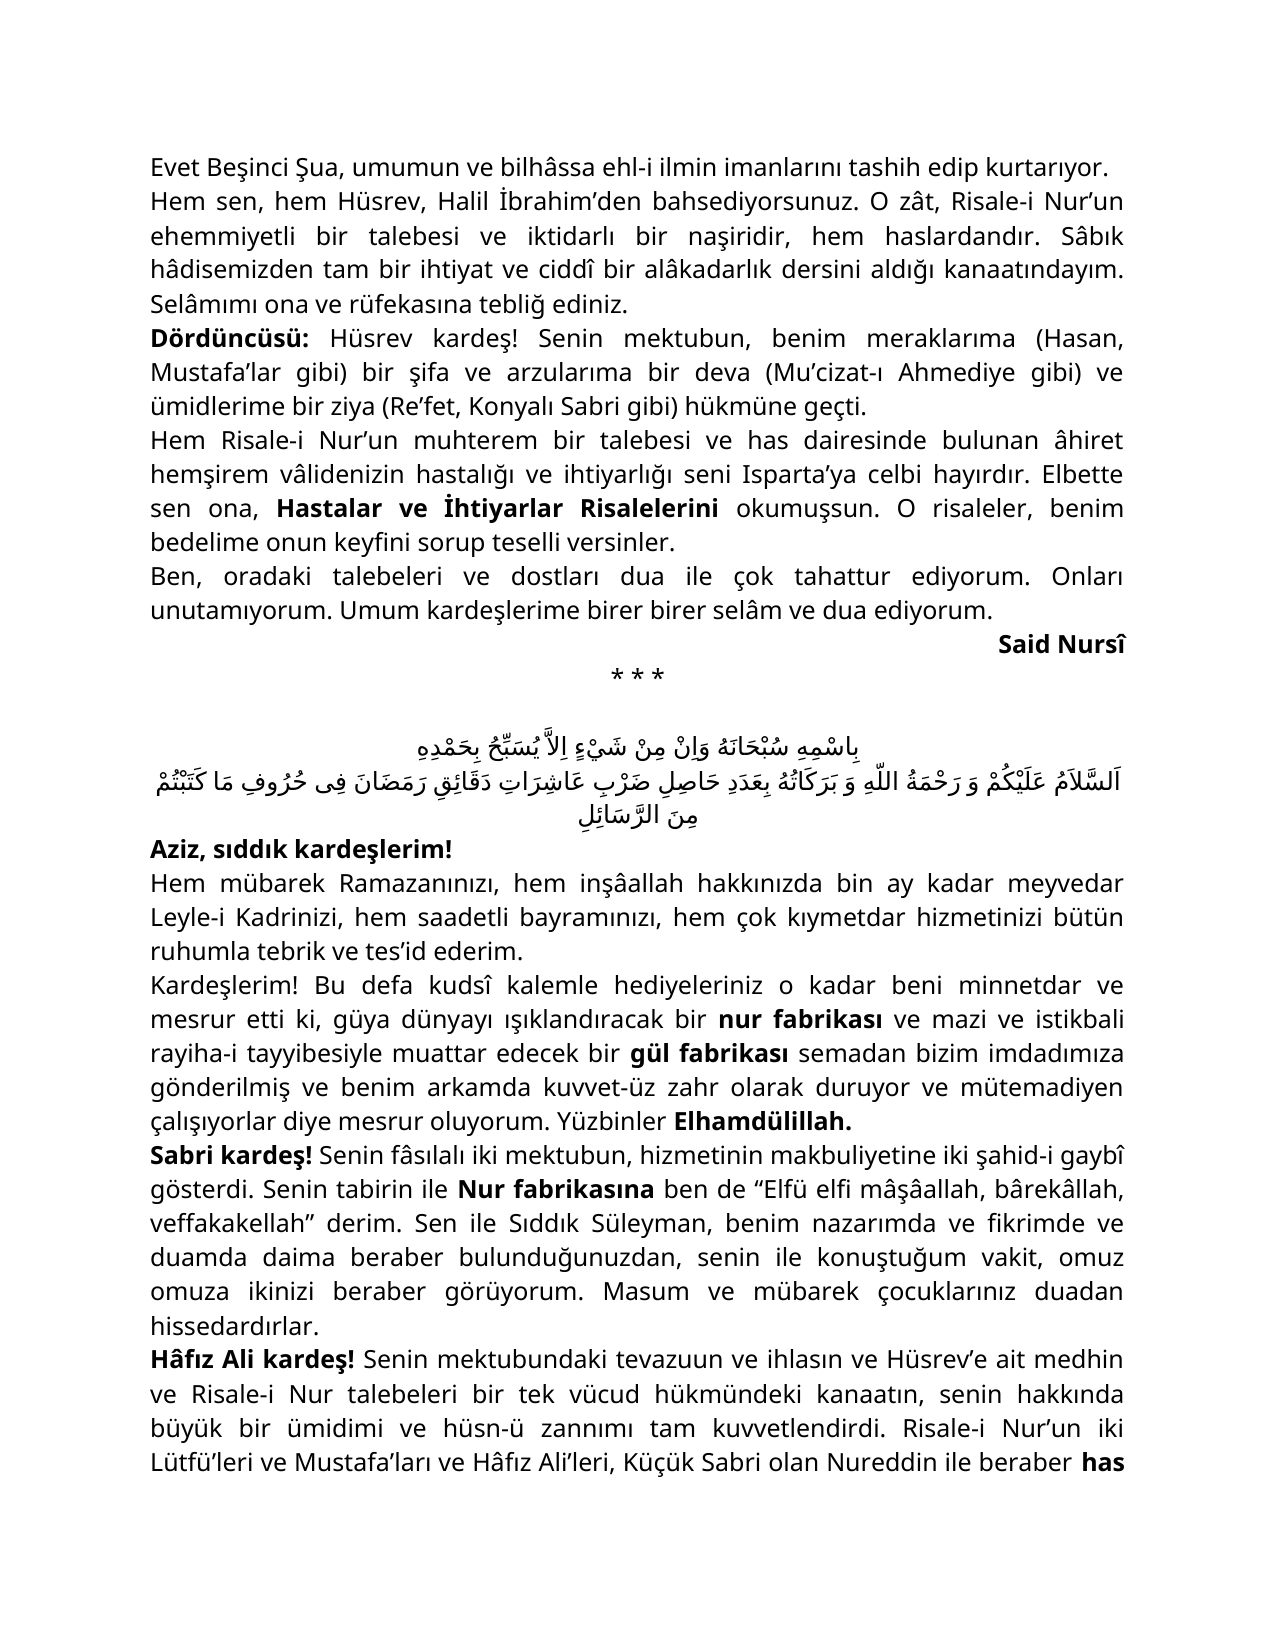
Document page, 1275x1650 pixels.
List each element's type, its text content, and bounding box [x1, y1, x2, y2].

text Aziz, sıddık kardeşlerim! [150, 831, 1125, 865]
text Hem sen, hem Hüsrev, Halil İbrahim’den bahsediyorsunuz. O zât, Risale-i Nur’un ehemmiyetli bir talebesi ve iktidarlı bir naşiridir, hem haslardandır. Sâbık hâdisemizden tam bir ihtiyat ve ciddî bir alâkadarlık dersini aldığı kanaatındayım. Selâmımı ona ve rüfekasına tebliğ ediniz. [150, 184, 1125, 320]
text Dördüncüsü: Hüsrev kardeş! Senin mektubun, benim meraklarıma (Hasan, Mustafa’lar gibi) bir şifa ve arzularıma bir deva (Mu’cizat-ı Ahmediye gibi) ve ümidlerime bir ziya (Re’fet, Konyalı Sabri gibi) hükmüne geçti. [150, 320, 1125, 422]
text Hem Risale-i Nur’un muhterem bir talebesi ve has dairesinde bulunan âhiret hemşirem vâlidenizin hastalığı ve ihtiyarlığı seni Isparta’ya celbi hayırdır. Elbette sen ona, Hastalar ve İhtiyarlar Risalelerini okumuşsun. O risaleler, benim bedelime onun keyfini sorup teselli versinler. [150, 422, 1125, 559]
text * * * [150, 661, 1125, 695]
text اَلسَّلاَمُ عَلَيْكُمْ وَ رَحْمَةُ اللّهِ وَ بَرَكَاتُهُ بِعَدَدِ حَاصِلِ ضَرْبِ عَاشِرَاتِ دَقَائِقِ رَمَضَانَ فِى حُرُوفِ مَا كَتَبْتُمْ مِنَ الرَّسَائِلِ [150, 763, 1125, 831]
text Hem mübarek Ramazanınızı, hem inşâallah hakkınızda bin ay kadar meyvedar Leyle-i Kadrinizi, hem saadetli bayramınızı, hem çok kıymetdar hizmetinizi bütün ruhumla tebrik ve tes’id ederim. [150, 865, 1125, 967]
text Said Nursî [150, 627, 1125, 661]
text Ben, oradaki talebeleri ve dostları dua ile çok tahattur ediyorum. Onları unutamıyorum. Umum kardeşlerime birer birer selâm ve dua ediyorum. [150, 559, 1125, 627]
text بِاسْمِهِ سُبْحَانَهُ وَاِنْ مِنْ شَيْءٍ اِلاَّ يُسَبِّحُ بِحَمْدِهِ [150, 729, 1125, 763]
text Kardeşlerim! Bu defa kudsî kalemle hediyeleriniz o kadar beni minnetdar ve mesrur etti ki, güya dünyayı ışıklandıracak bir nur fabrikası ve mazi ve istikbali rayiha-i tayyibesiyle muattar edecek bir gül fabrikası semadan bizim imdadımıza gönderilmiş ve benim arkamda kuvvet-üz zahr olarak duruyor ve mütemadiyen çalışıyorlar diye mesrur oluyorum. Yüzbinler Elhamdülillah. [150, 967, 1125, 1138]
text Sabri kardeş! Senin fâsılalı iki mektubun, hizmetinin makbuliyetine iki şahid-i gaybî gösterdi. Senin tabirin ile Nur fabrikasına ben de “Elfü elfi mâşâallah, bârekâllah, veffakakellah” derim. Sen ile Sıddık Süleyman, benim nazarımda ve fikrimde ve duamda daima beraber bulunduğunuzdan, senin ile konuştuğum vakit, omuz omuza ikinizi beraber görüyorum. Masum ve mübarek çocuklarınız duadan hissedardırlar. [150, 1138, 1125, 1342]
text Hâfız Ali kardeş! Senin mektubundaki tevazuun ve ihlasın ve Hüsrev’e ait medhin ve Risale-i Nur talebeleri bir tek vücud hükmündeki kanaatın, senin hakkında büyük bir ümidimi ve hüsn-ü zannımı tam kuvvetlendirdi. Risale-i Nur’un iki Lütfü’leri ve Mustafa’ları ve Hâfız Ali’leri, Küçük Sabri olan Nureddin ile beraber has [150, 1342, 1125, 1478]
text Evet Beşinci Şua, umumun ve bilhâssa ehl-i ilmin imanlarını tashih edip kurtarıyor. [150, 150, 1125, 184]
